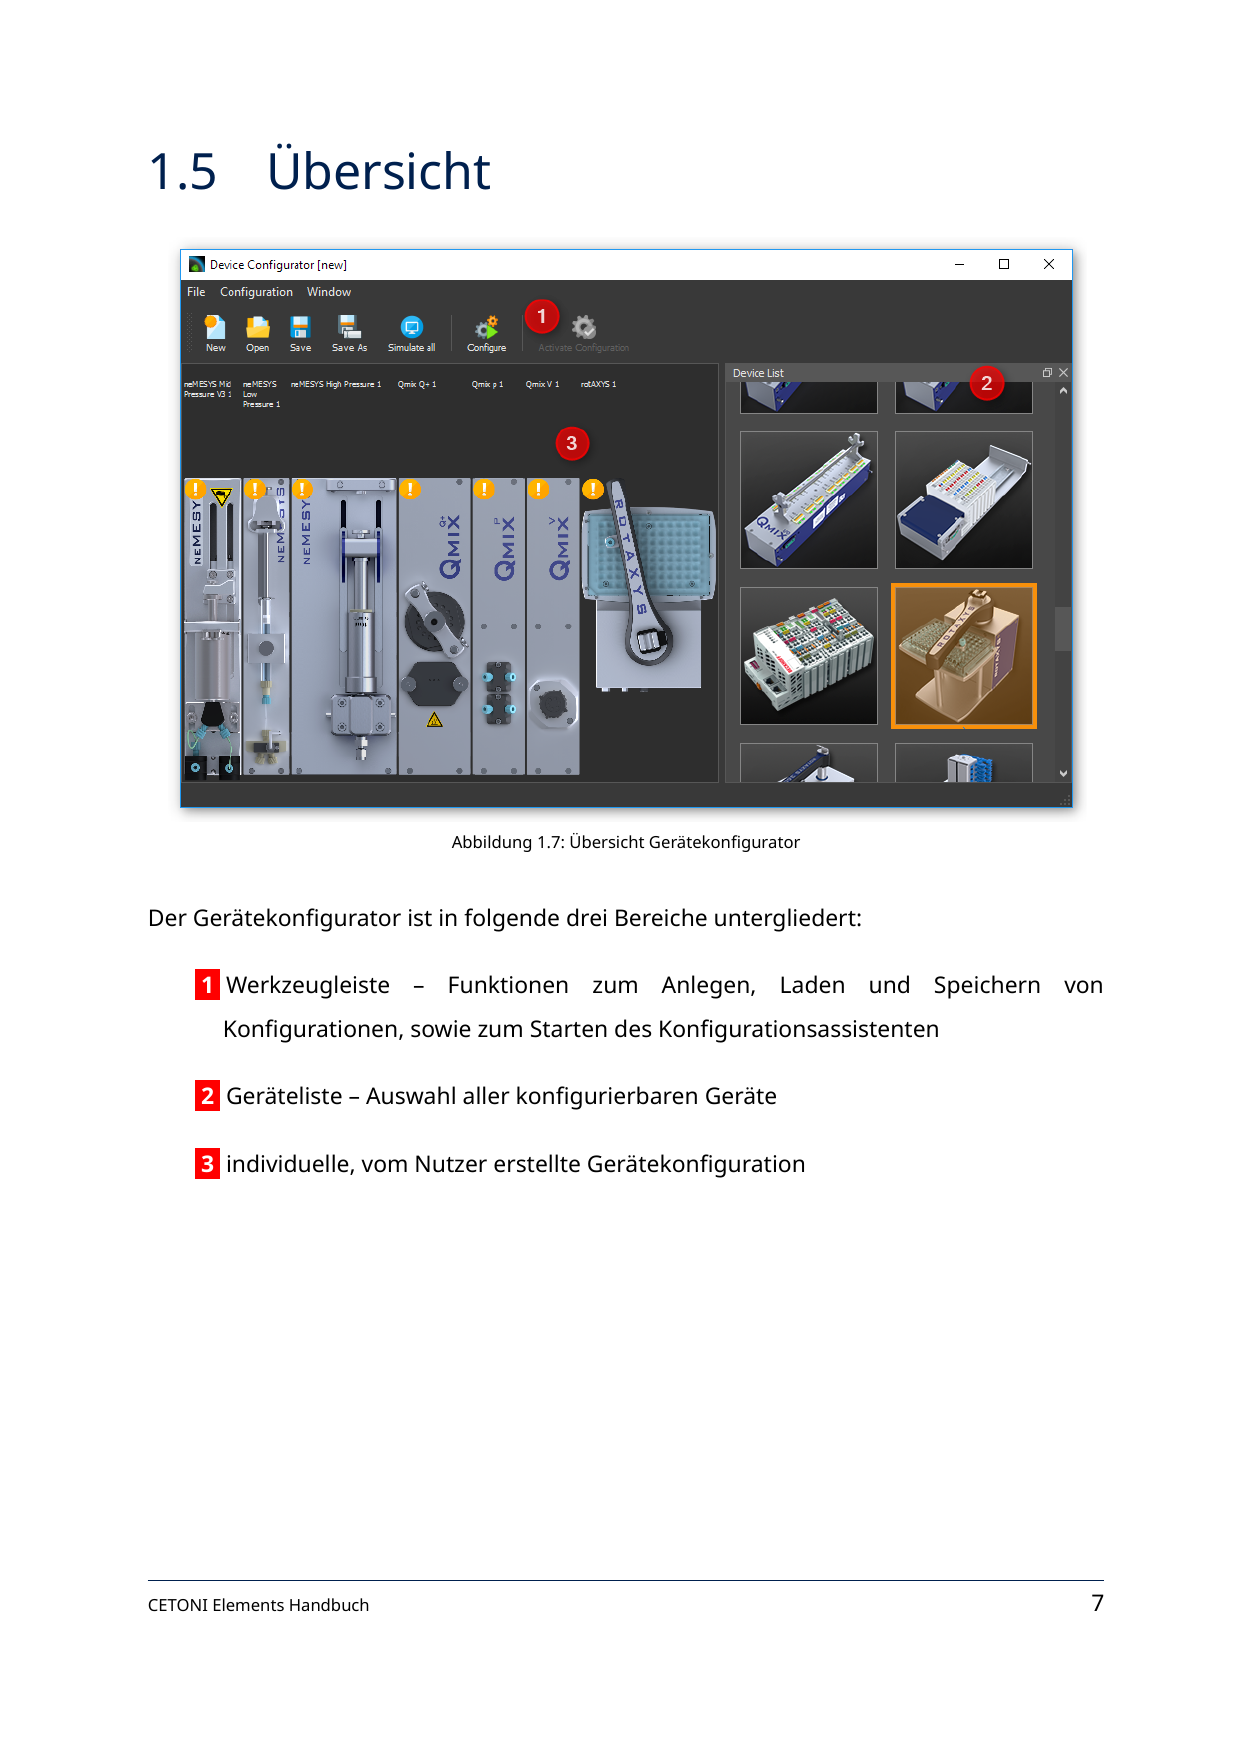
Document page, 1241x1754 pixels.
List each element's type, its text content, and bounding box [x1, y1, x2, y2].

list Werkzeugleiste – Funktionen zum Anlegen, Laden und Speichern von Konfigurationen, sowie zum Starten des Konfigurationsassistenten [195, 969, 1104, 1044]
list individuelle, vom Nutzer erstellte Gerätekonfiguration [220, 1148, 1104, 1179]
subtitle Übersicht [148, 136, 1104, 204]
list Geräteliste – Auswahl aller konfigurierbaren Geräte [220, 1080, 1104, 1111]
text Der Gerätekonfigurator ist in folgende drei Bereiche untergliedert: [148, 222, 1104, 933]
picture [165, 234, 1087, 822]
text Abbildung 1.7: Übersicht Gerätekonfigurator [149, 234, 1102, 854]
